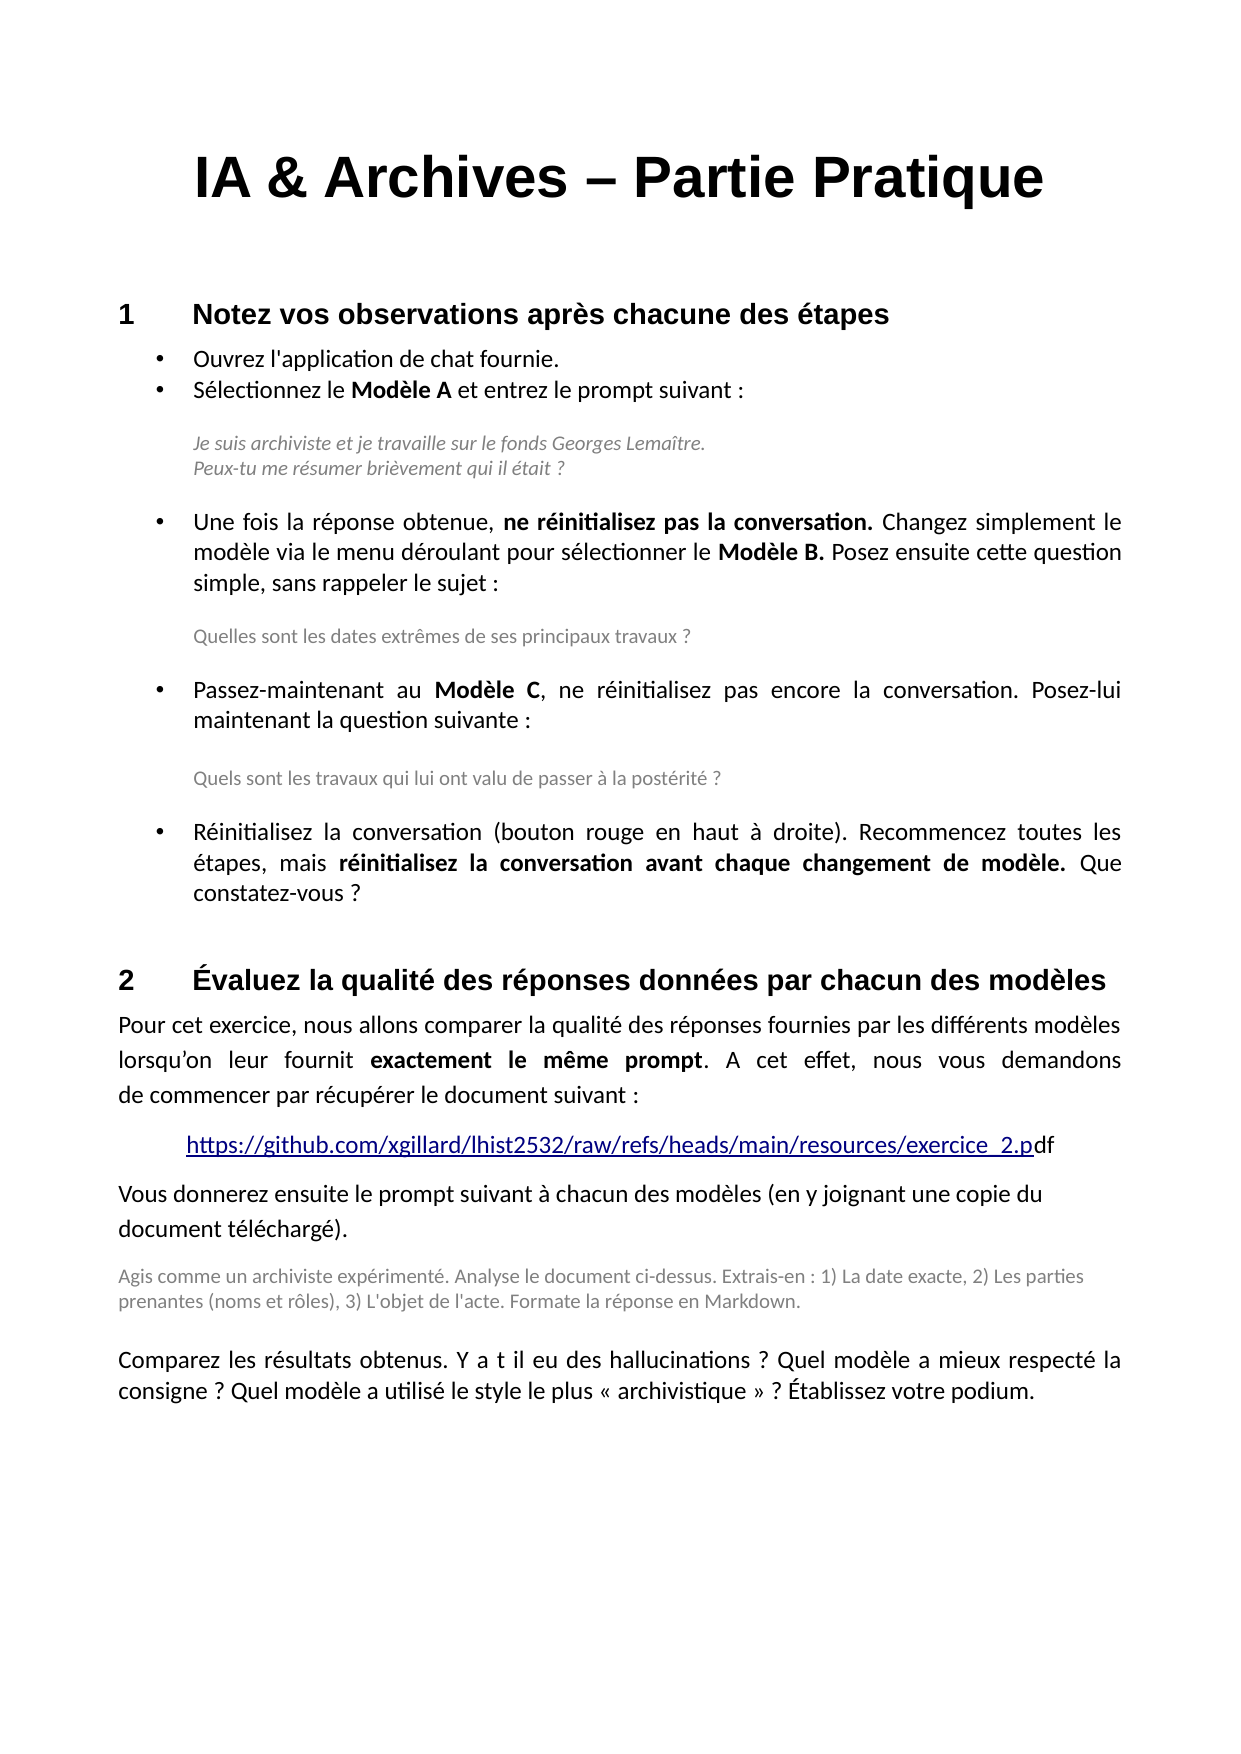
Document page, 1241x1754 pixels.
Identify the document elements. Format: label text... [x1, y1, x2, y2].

list Réinitialisez la conversation (bouton rouge en haut à droite). Recommencez toutes les étapes, mais réinitialisez la conversation avant chaque changement de modèle. Que constatez-vous ? [156, 816, 1122, 908]
list Ouvrez l'application de chat fournie. [156, 343, 1122, 374]
text https://github.com/xgillard/lhist2532/raw/refs/heads/main/resources/exercice_2.pdf [118, 1129, 1122, 1159]
subtitle Notez vos observations après chacune des étapes [118, 297, 1122, 331]
subtitle Évaluez la qualité des réponses données par chacun des modèles [118, 963, 1122, 997]
list Je suis archiviste et je travaille sur le fonds Georges Lemaître. Peux-tu me résumer brièvement qui il était ? [156, 404, 1122, 481]
text Vous donnerez ensuite le prompt suivant à chacun des modèles (en y joignant une copie du document téléchargé). [118, 1178, 1122, 1244]
list Passez-maintenant au Modèle C, ne réinitialisez pas encore la conversation. Posez-lui maintenant la question suivante : [156, 674, 1122, 735]
title IA & Archives – Partie Pratique [118, 143, 1122, 210]
list Quels sont les travaux qui lui ont valu de passer à la postérité ? [156, 765, 1122, 816]
list Sélectionnez le Modèle A et entrez le prompt suivant : [156, 374, 1122, 404]
text Pour cet exercice, nous allons comparer la qualité des réponses fournies par les différents modèles lorsqu’on leur fournit exactement le même prompt. A cet effet, nous vous demandons de commencer par récupérer le document suivant : [118, 1009, 1122, 1110]
text Agis comme un archiviste expérimenté. Analyse le document ci-dessus. Extrais-en : 1) La date exacte, 2) Les parties prenantes (noms et rôles), 3) L'objet de l'acte. Formate la réponse en Markdown. [118, 1263, 1122, 1314]
list Une fois la réponse obtenue, ne réinitialisez pas la conversation. Changez simplement le modèle via le menu déroulant pour sélectionner le Modèle B. Posez ensuite cette question simple, sans rappeler le sujet : [156, 506, 1122, 598]
text Comparez les résultats obtenus. Y a t il eu des hallucinations ? Quel modèle a mieux respecté la consigne ? Quel modèle a utilisé le style le plus « archivistique » ? Établissez votre podium. [118, 1344, 1122, 1406]
list Quelles sont les dates extrêmes de ses principaux travaux ? [156, 598, 1122, 648]
